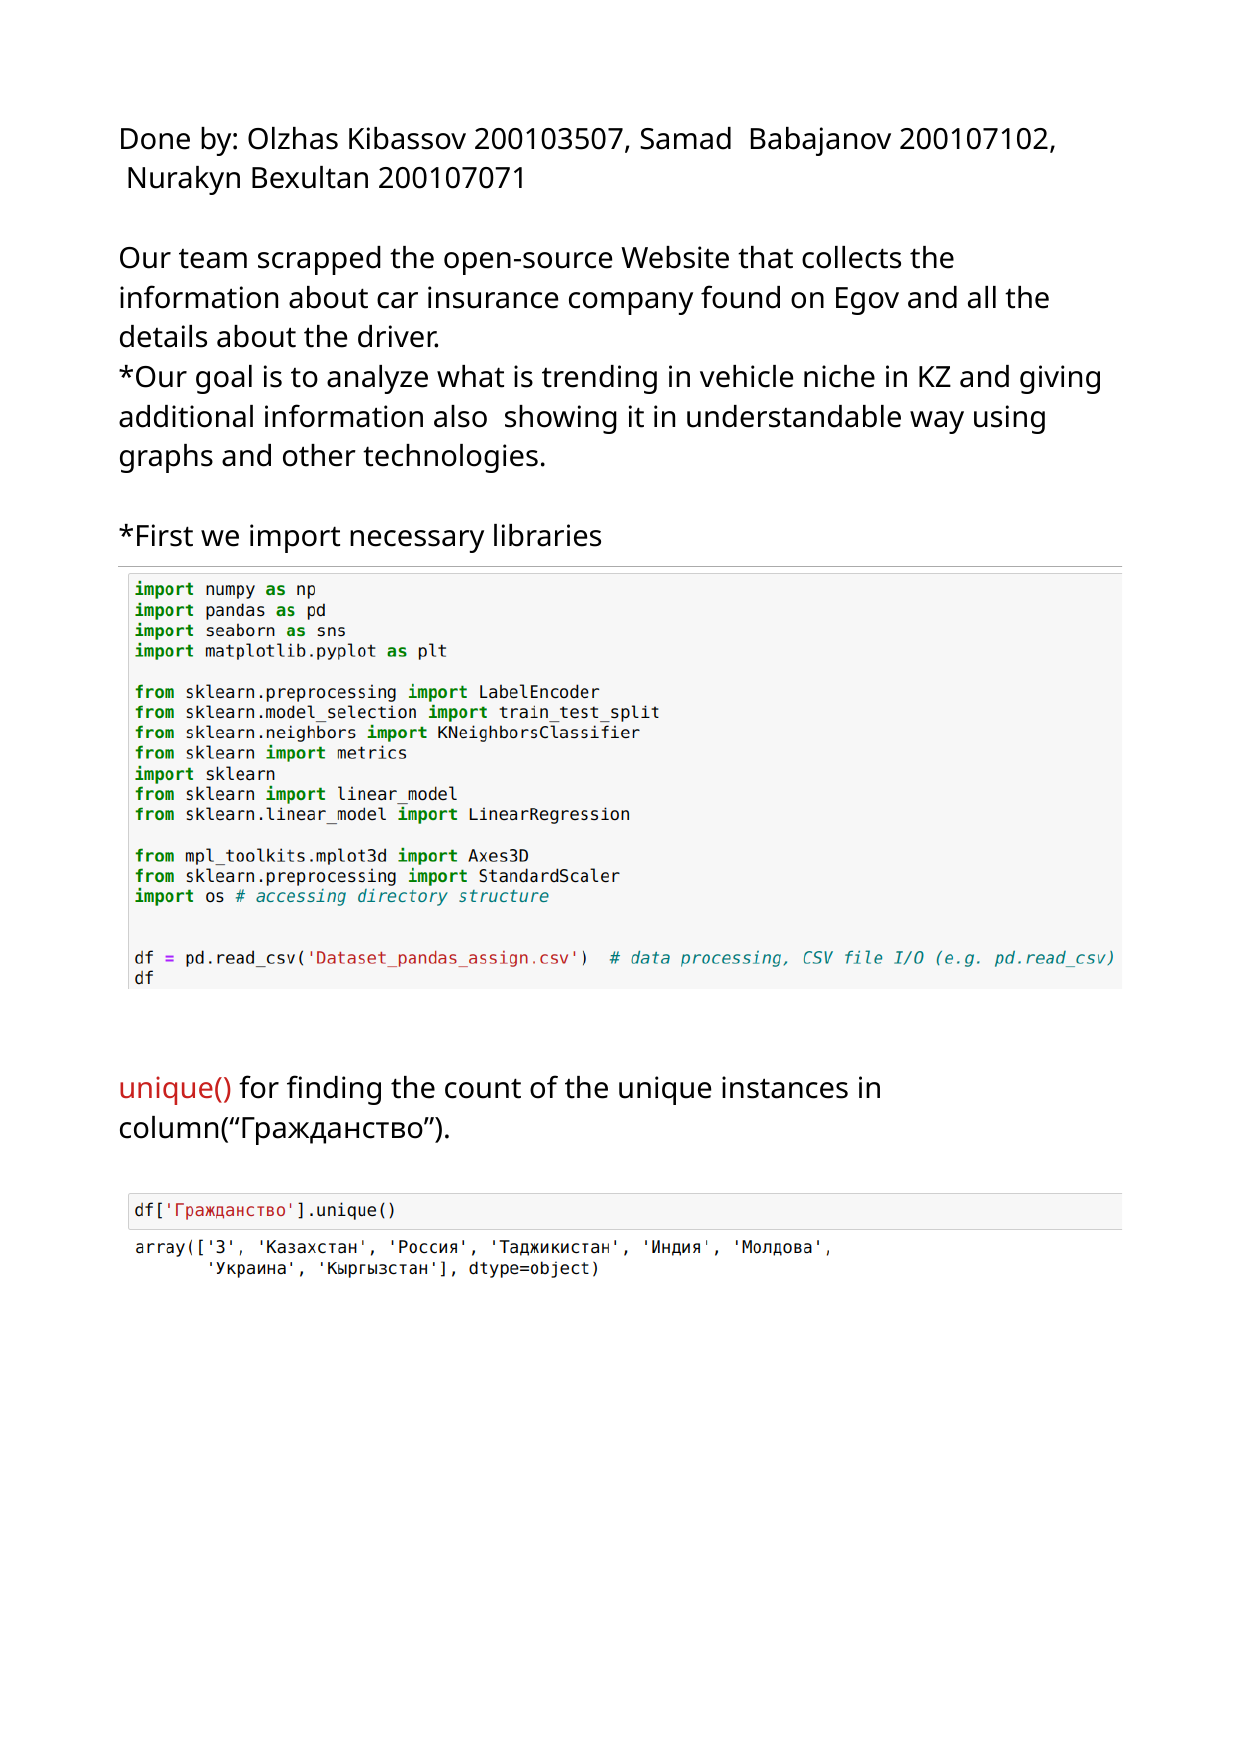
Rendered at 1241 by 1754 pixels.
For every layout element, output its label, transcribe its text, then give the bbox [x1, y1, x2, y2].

text unique() for finding the count of the unique instances in column(“Гражданство”). [118, 1068, 1122, 1147]
picture [118, 554, 1123, 989]
text Our team scrapped the open-source Website that collects the information about car insurance company found on Egov and all the details about the driver. [118, 237, 1122, 356]
picture [118, 1186, 1123, 1301]
text Nurakyn Bexultan 200107071 [118, 158, 1122, 197]
text *Our goal is to analyze what is trending in vehicle niche in KZ and giving additional information also showing it in understandable way using graphs and other technologies. [118, 356, 1122, 475]
text *First we import necessary libraries [118, 515, 1122, 554]
text Done by: Olzhas Kibassov 200103507, Samad Babajanov 200107102, [118, 118, 1122, 158]
